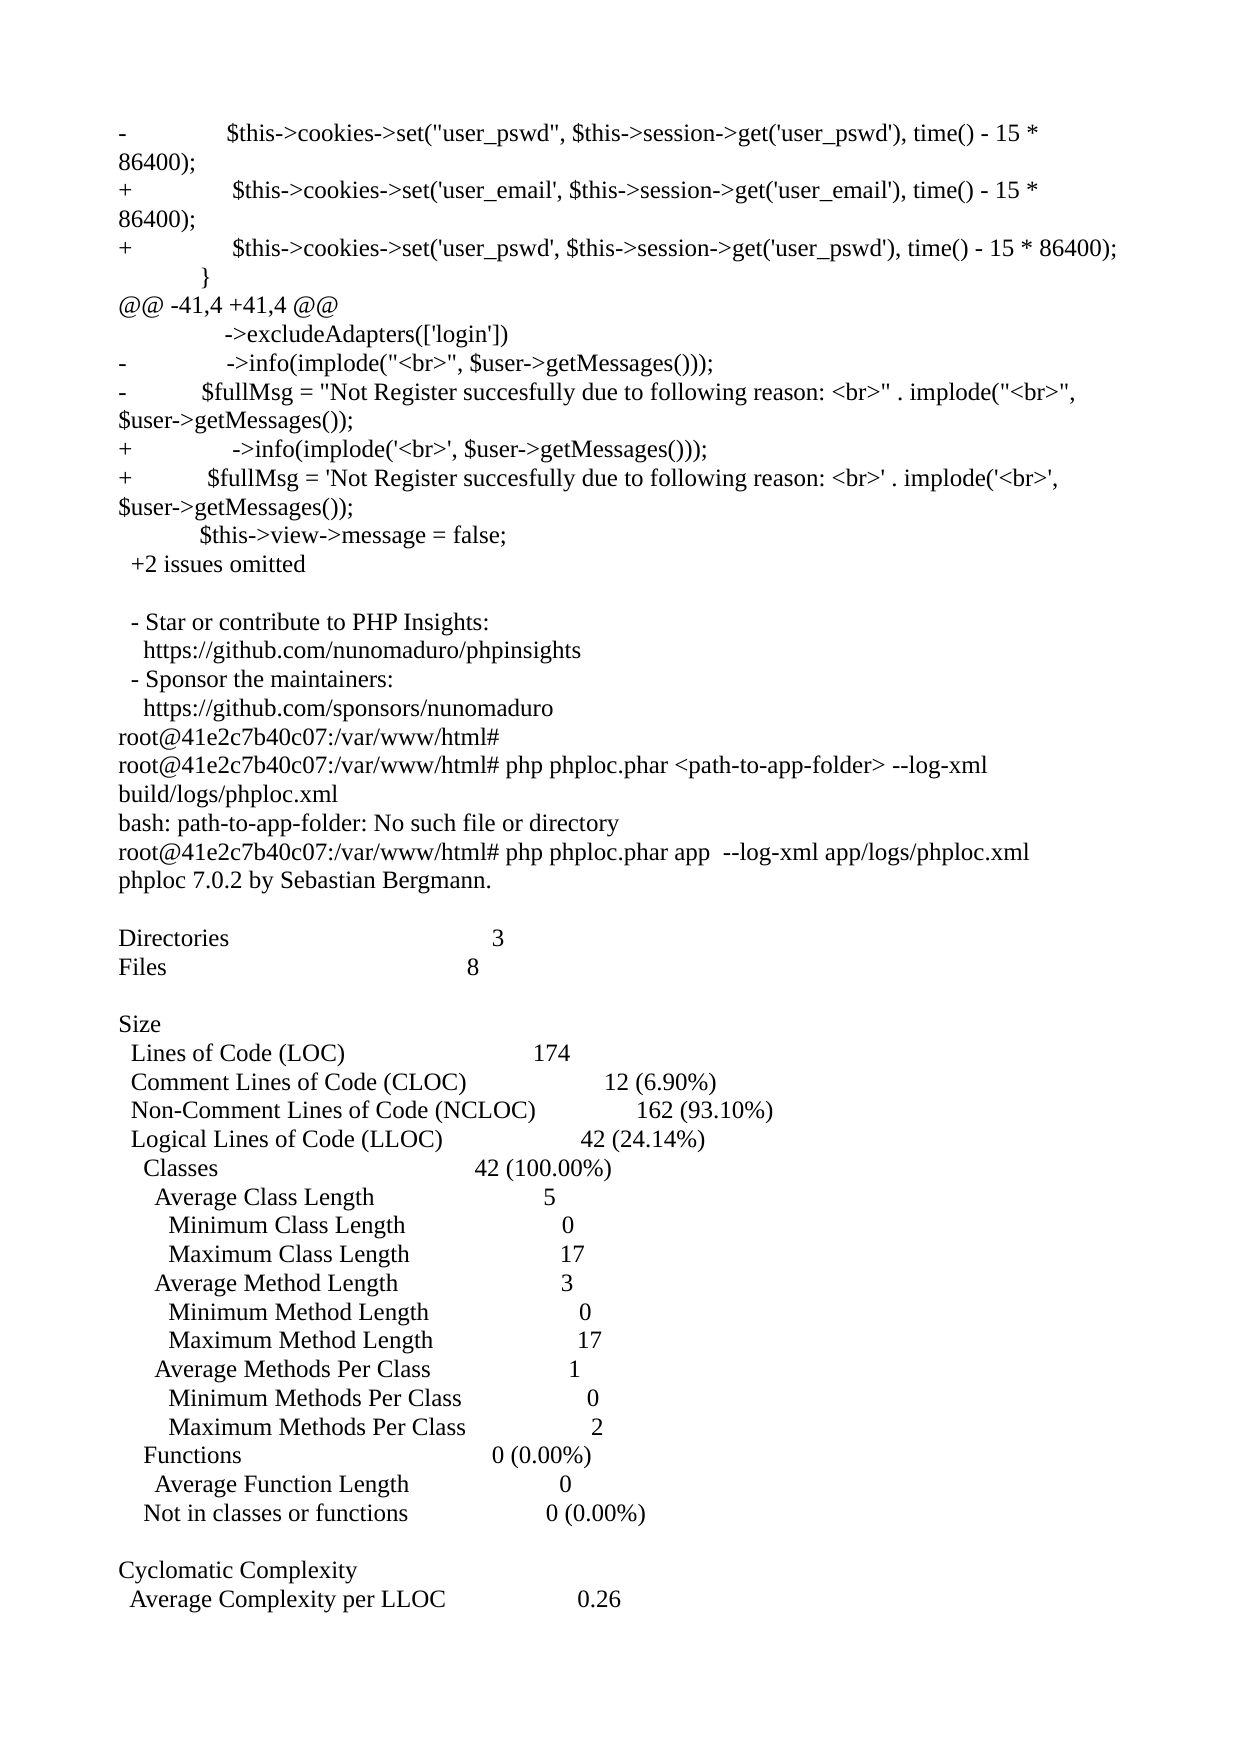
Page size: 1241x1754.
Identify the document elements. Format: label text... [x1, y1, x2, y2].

text Non-Comment Lines of Code (NCLOC) 162 (93.10%) [118, 1096, 1122, 1124]
text phploc 7.0.2 by Sebastian Bergmann. [118, 866, 1122, 894]
text - ->info(implode("<br>", $user->getMessages())); [118, 348, 1122, 377]
text Average Class Length 5 [118, 1182, 1122, 1211]
text https://github.com/sponsors/nunomaduro [118, 693, 1122, 722]
text root@41e2c7b40c07:/var/www/html# [118, 722, 1122, 751]
text Maximum Methods Per Class 2 [118, 1412, 1122, 1441]
text Average Methods Per Class 1 [118, 1354, 1122, 1383]
text Lines of Code (LOC) 174 [118, 1038, 1122, 1067]
text Functions 0 (0.00%) [118, 1441, 1122, 1469]
text root@41e2c7b40c07:/var/www/html# php phploc.phar <path-to-app-folder> --log-xml build/logs/phploc.xml [118, 751, 1122, 808]
text Maximum Class Length 17 [118, 1239, 1122, 1268]
text Classes 42 (100.00%) [118, 1153, 1122, 1182]
text + $this->cookies->set('user_email', $this->session->get('user_email'), time() - 15 * 86400); [118, 176, 1122, 233]
text ->excludeAdapters(['login']) [118, 319, 1122, 348]
text Directories 3 [118, 923, 1122, 952]
text Minimum Methods Per Class 0 [118, 1383, 1122, 1412]
text $this->view->message = false; [118, 521, 1122, 549]
text + $fullMsg = 'Not Register succesfully due to following reason: <br>' . implode('<br>', $user->getMessages()); [118, 463, 1122, 521]
text Not in classes or functions 0 (0.00%) [118, 1498, 1122, 1527]
text - $fullMsg = "Not Register succesfully due to following reason: <br>" . implode("<br>", $user->getMessages()); [118, 377, 1122, 434]
text Comment Lines of Code (CLOC) 12 (6.90%) [118, 1067, 1122, 1096]
text Size [118, 1009, 1122, 1038]
text Average Function Length 0 [118, 1469, 1122, 1498]
text - Star or contribute to PHP Insights: [118, 607, 1122, 636]
text Cyclomatic Complexity [118, 1556, 1122, 1584]
text root@41e2c7b40c07:/var/www/html# php phploc.phar app --log-xml app/logs/phploc.xml [118, 837, 1122, 866]
text +2 issues omitted [118, 549, 1122, 578]
text - Sponsor the maintainers: [118, 664, 1122, 693]
text + $this->cookies->set('user_pswd', $this->session->get('user_pswd'), time() - 15 * 86400); [118, 233, 1122, 262]
text https://github.com/nunomaduro/phpinsights [118, 636, 1122, 664]
text - $this->cookies->set("user_pswd", $this->session->get('user_pswd'), time() - 15 * 86400); [118, 118, 1122, 176]
text Minimum Method Length 0 [118, 1297, 1122, 1326]
text + ->info(implode('<br>', $user->getMessages())); [118, 434, 1122, 463]
text Maximum Method Length 17 [118, 1326, 1122, 1354]
text Minimum Class Length 0 [118, 1211, 1122, 1239]
text } [118, 262, 1122, 291]
text Logical Lines of Code (LLOC) 42 (24.14%) [118, 1124, 1122, 1153]
text bash: path-to-app-folder: No such file or directory [118, 808, 1122, 837]
text Files 8 [118, 952, 1122, 981]
text @@ -41,4 +41,4 @@ [118, 291, 1122, 319]
text Average Complexity per LLOC 0.26 [118, 1584, 1122, 1613]
text Average Method Length 3 [118, 1268, 1122, 1297]
